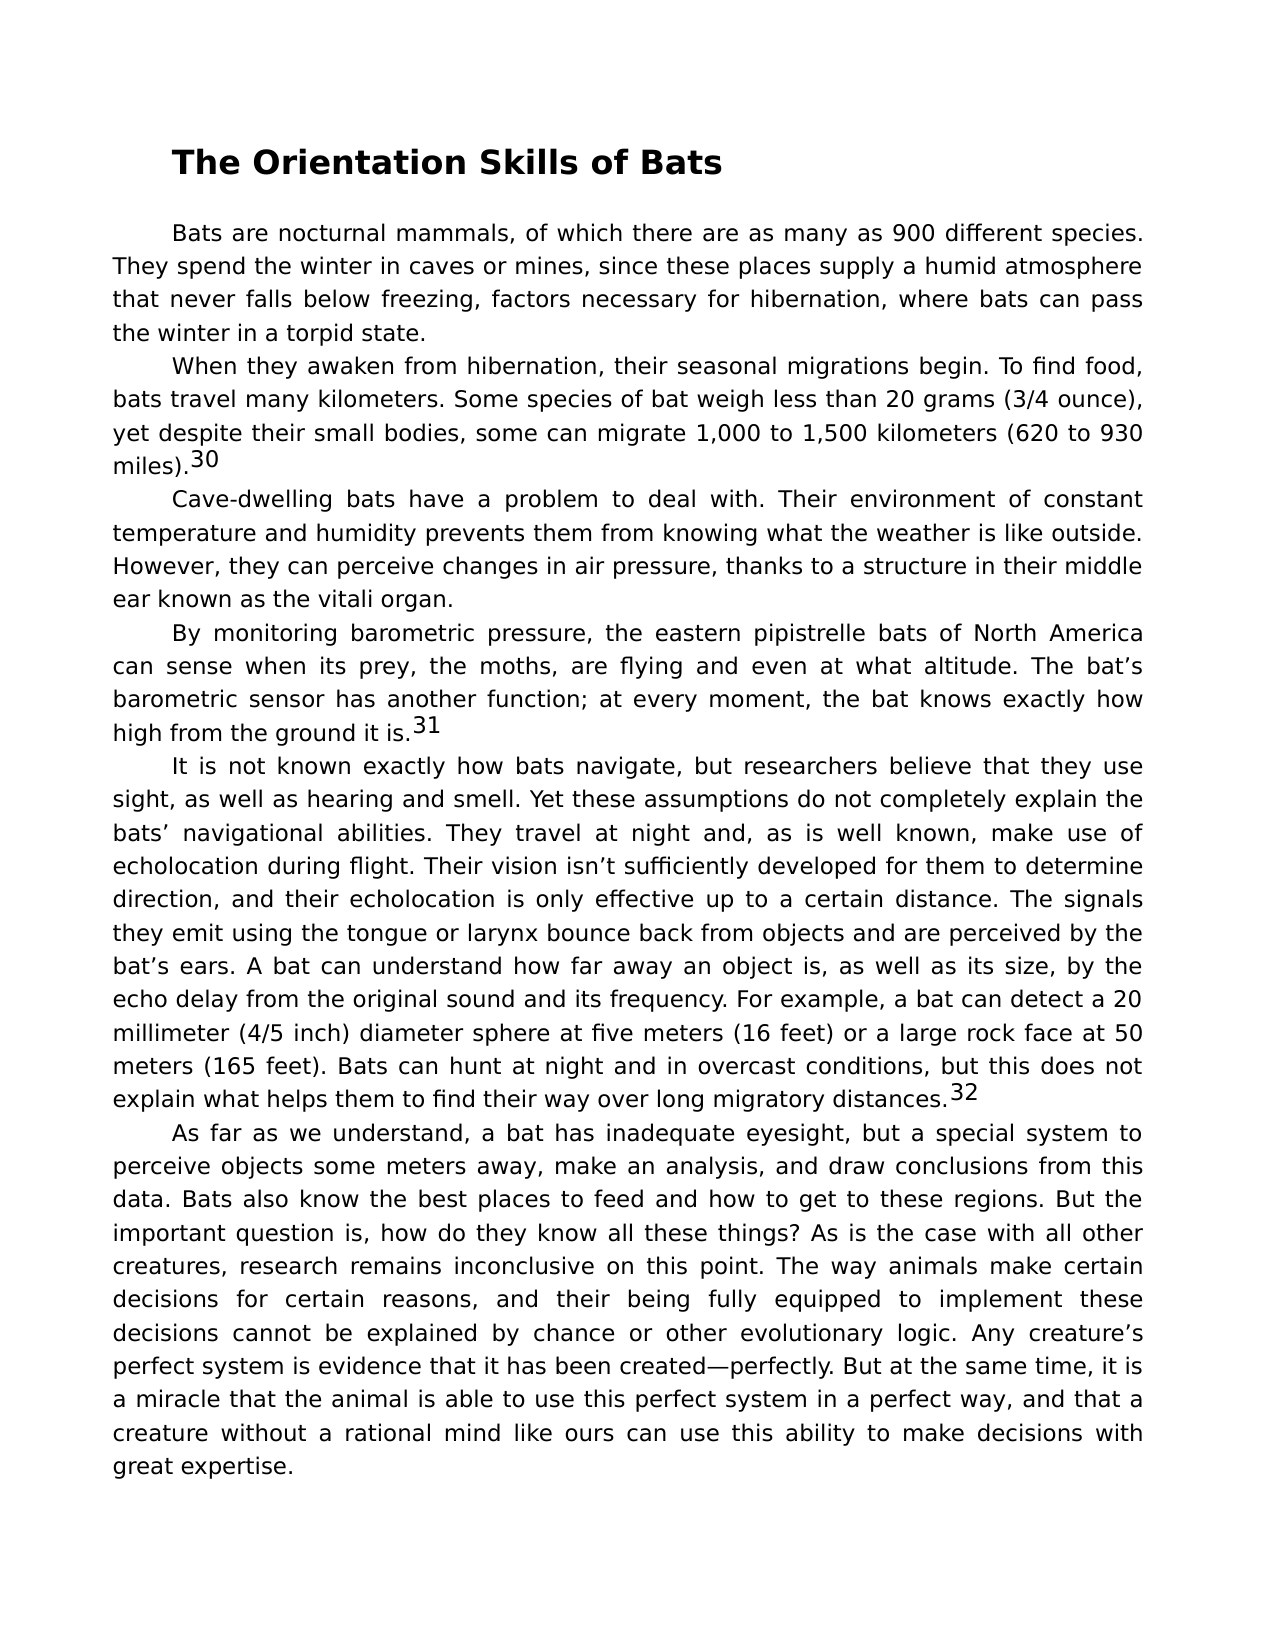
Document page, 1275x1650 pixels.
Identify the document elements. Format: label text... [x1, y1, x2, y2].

text The Orientation Skills of Bats [112, 148, 1145, 181]
text Bats are nocturnal mammals, of which there are as many as 900 different species. They spend the winter in caves or mines, since these places supply a humid atmosphere that never falls below freezing, factors necessary for hibernation, where bats can pass the winter in a torpid state. [112, 214, 1145, 348]
text By monitoring barometric pressure, the eastern pipistrelle bats of North America can sense when its prey, the moths, are flying and even at what altitude. The bat’s barometric sensor has another function; at every moment, the bat knows exactly how high from the ground it is.31 [112, 614, 1145, 748]
text Cave-dwelling bats have a problem to deal with. Their environment of constant temperature and humidity prevents them from knowing what the weather is like outside. However, they can perceive changes in air pressure, thanks to a structure in their middle ear known as the vitali organ. [112, 481, 1145, 614]
text As far as we understand, a bat has inadequate eyesight, but a special system to perceive objects some meters away, make an analysis, and draw conclusions from this data. Bats also know the best places to feed and how to get to these regions. But the important question is, how do they know all these things? As is the case with all other creatures, research remains inconclusive on this point. The way animals make certain decisions for certain reasons, and their being fully equipped to implement these decisions cannot be explained by chance or other evolutionary logic. Any creature’s perfect system is evidence that it has been created—perfectly. But at the same time, it is a miracle that the animal is able to use this perfect system in a perfect way, and that a creature without a rational mind like ours can use this ability to make decisions with great expertise. [112, 1114, 1145, 1481]
text When they awaken from hibernation, their seasonal migrations begin. To find food, bats travel many kilometers. Some species of bat weigh less than 20 grams (3/4 ounce), yet despite their small bodies, some can migrate 1,000 to 1,500 kilometers (620 to 930 miles).30 [112, 348, 1145, 481]
text It is not known exactly how bats navigate, but researchers believe that they use sight, as well as hearing and smell. Yet these assumptions do not completely explain the bats’ navigational abilities. They travel at night and, as is well known, make use of echolocation during flight. Their vision isn’t sufficiently developed for them to determine direction, and their echolocation is only effective up to a certain distance. The signals they emit using the tongue or larynx bounce back from objects and are perceived by the bat’s ears. A bat can understand how far away an object is, as well as its size, by the echo delay from the original sound and its frequency. For example, a bat can detect a 20 millimeter (4/5 inch) diameter sphere at five meters (16 feet) or a large rock face at 50 meters (165 feet). Bats can hunt at night and in overcast conditions, but this does not explain what helps them to find their way over long migratory distances.32 [112, 748, 1145, 1114]
